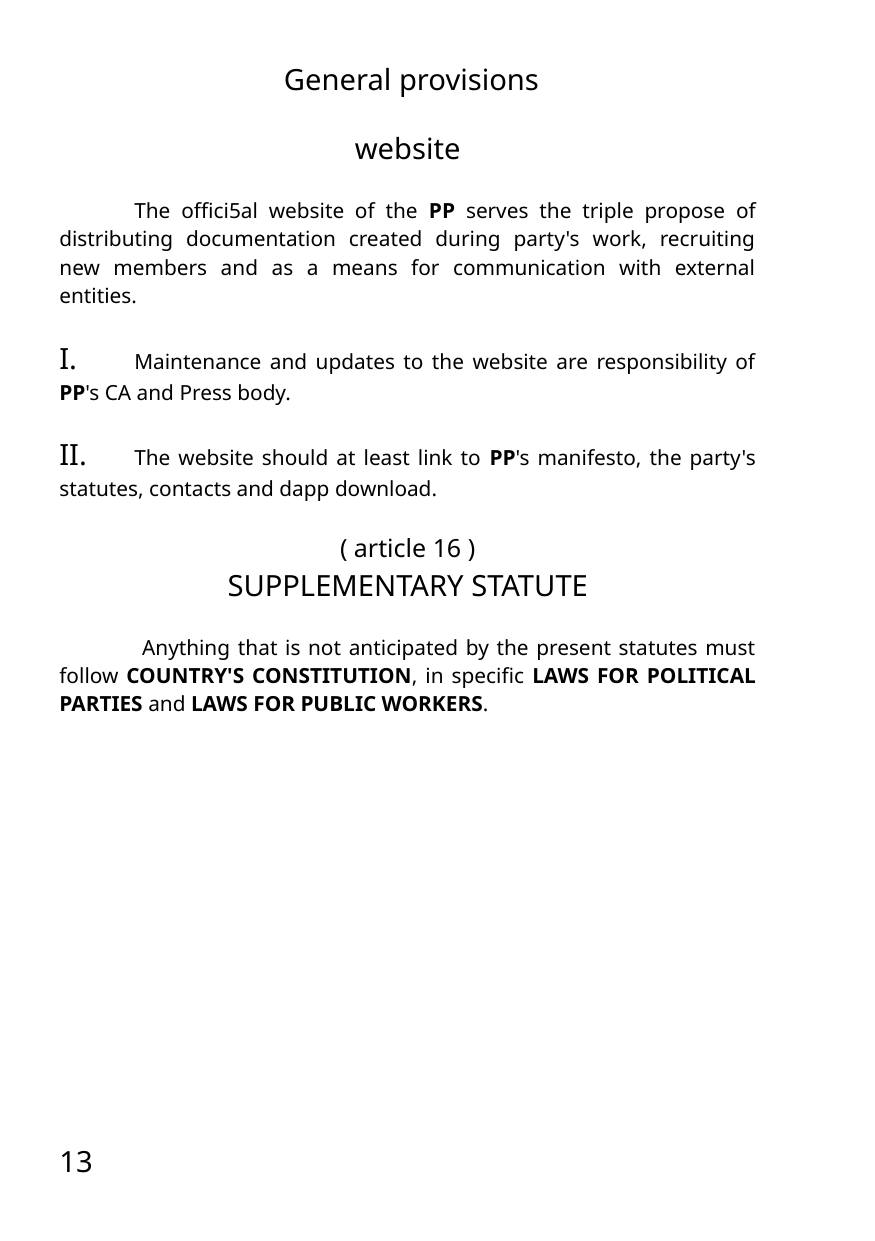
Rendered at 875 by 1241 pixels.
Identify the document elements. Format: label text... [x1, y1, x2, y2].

text ( article 16 ) [59, 531, 756, 565]
text Anything that is not anticipated by the present statutes must follow COUNTRY'S CONSTITUTION, in specific LAWS FOR POLITICAL PARTIES and LAWS FOR PUBLIC WORKERS. [59, 633, 756, 718]
text I. Maintenance and updates to the website are responsibility of PP's CA and Press body. [59, 338, 756, 406]
text II. The website should at least link to PP's manifesto, the party's statutes, contacts and dapp download. [59, 435, 756, 503]
text website [59, 128, 756, 168]
text The offici5al website of the PP serves the triple propose of distributing documentation created during party's work, recruiting new members and as a means for communication with external entities. [59, 196, 756, 310]
text SUPPLEMENTARY STATUTE [59, 565, 756, 604]
